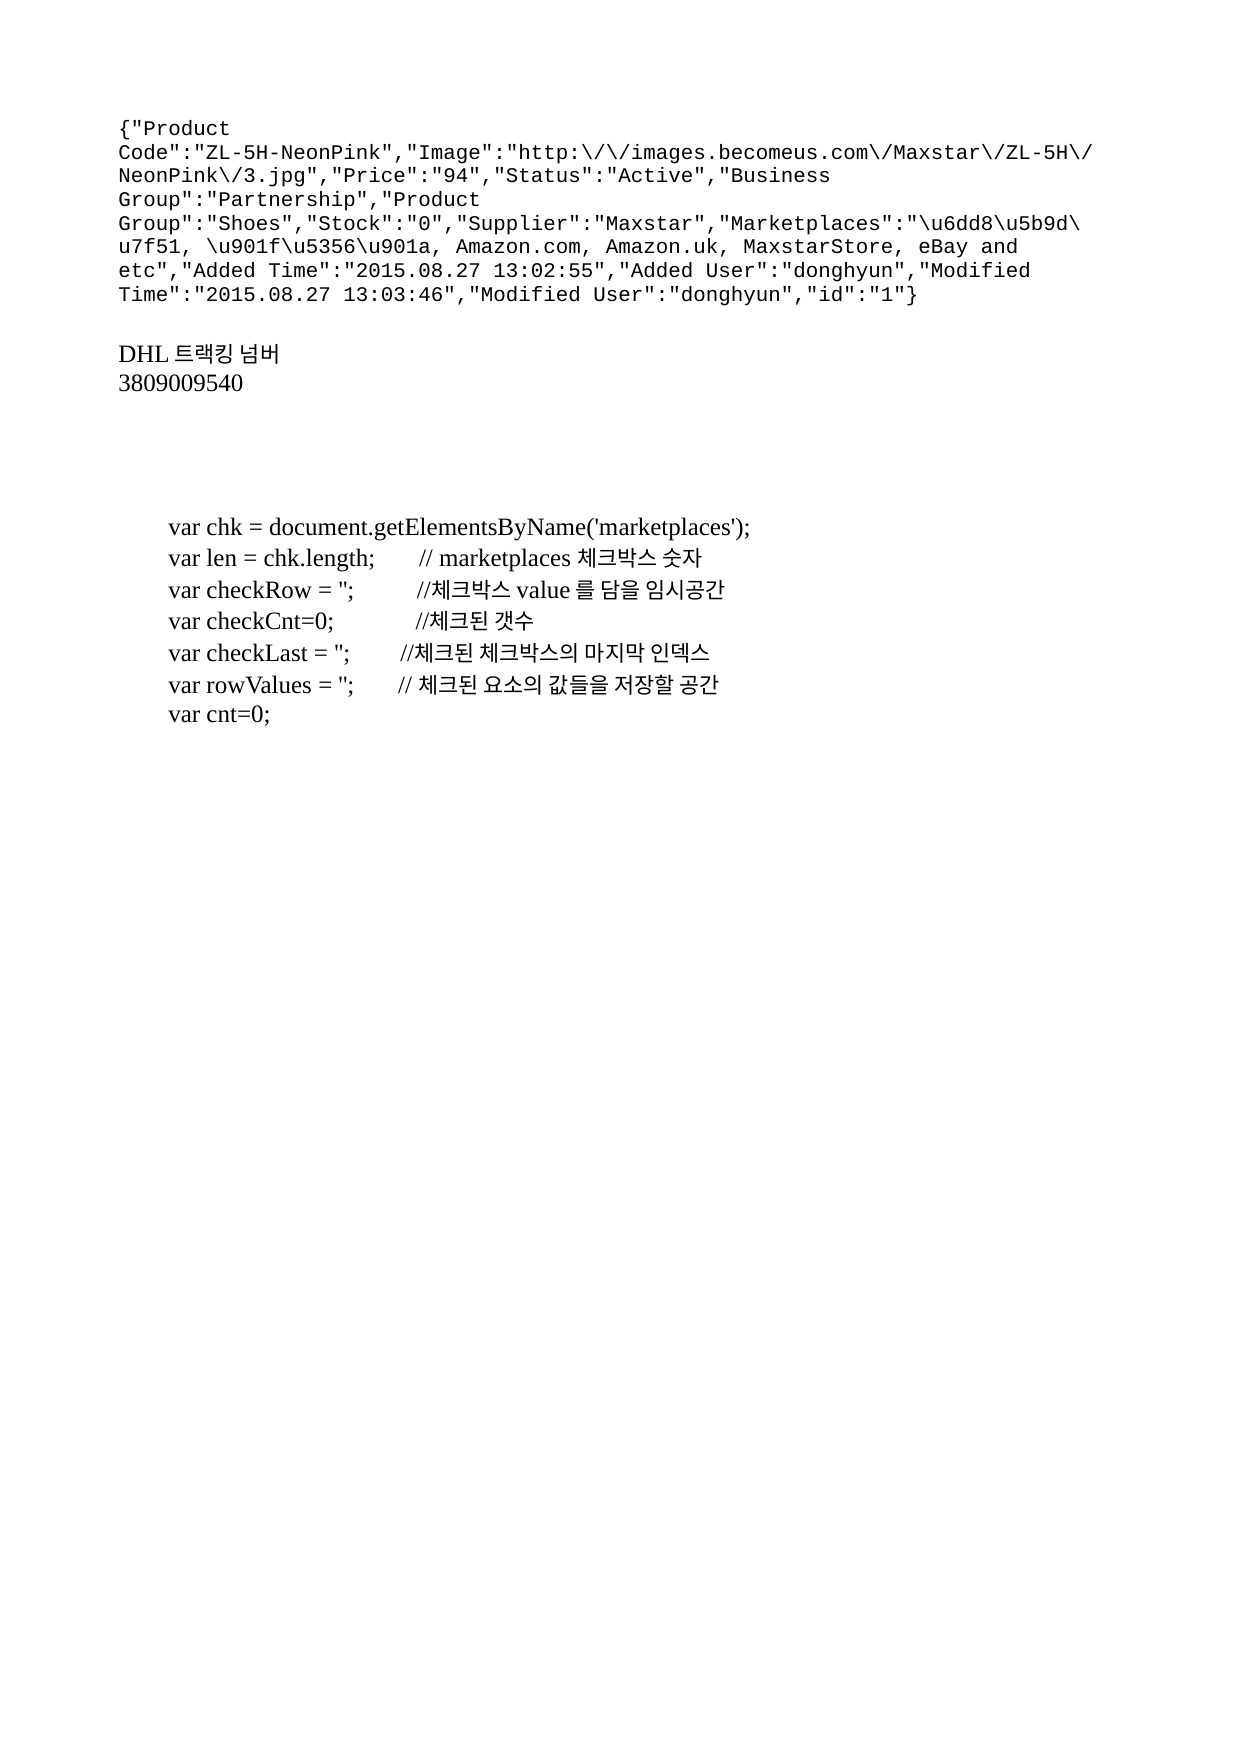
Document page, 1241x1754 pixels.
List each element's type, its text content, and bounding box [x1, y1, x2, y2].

text DHL트랙킹 넘버 [118, 337, 1122, 368]
text {"Product Code":"ZL-5H-NeonPink","Image":"http:\/\/images.becomeus.com\/Maxstar\/ZL-5H\/NeonPink\/3.jpg","Price":"94","Status":"Active","Business Group":"Partnership","Product Group":"Shoes","Stock":"0","Supplier":"Maxstar","Marketplaces":"\u6dd8\u5b9d\u7f51, \u901f\u5356\u901a, Amazon.com, Amazon.uk, MaxstarStore, eBay and etc","Added Time":"2015.08.27 13:02:55","Added User":"donghyun","Modified Time":"2015.08.27 13:03:46","Modified User":"donghyun","id":"1"} [118, 118, 1122, 307]
text var checkCnt=0; //체크된 갯수 [118, 604, 1122, 636]
text var checkRow = ''; //체크박스 value를 담을 임시공간 [118, 573, 1122, 604]
text var rowValues = ''; // 체크된 요소의 값들을 저장할 공간 [118, 668, 1122, 699]
text var checkLast = ''; //체크된 체크박스의 마지막 인덱스 [118, 636, 1122, 668]
text var cnt=0; [118, 699, 1122, 728]
text var len = chk.length; // marketplaces 체크박스 숫자 [118, 541, 1122, 573]
text 3809009540 [118, 368, 1122, 397]
text var chk = document.getElementsByName('marketplaces'); [118, 512, 1122, 541]
